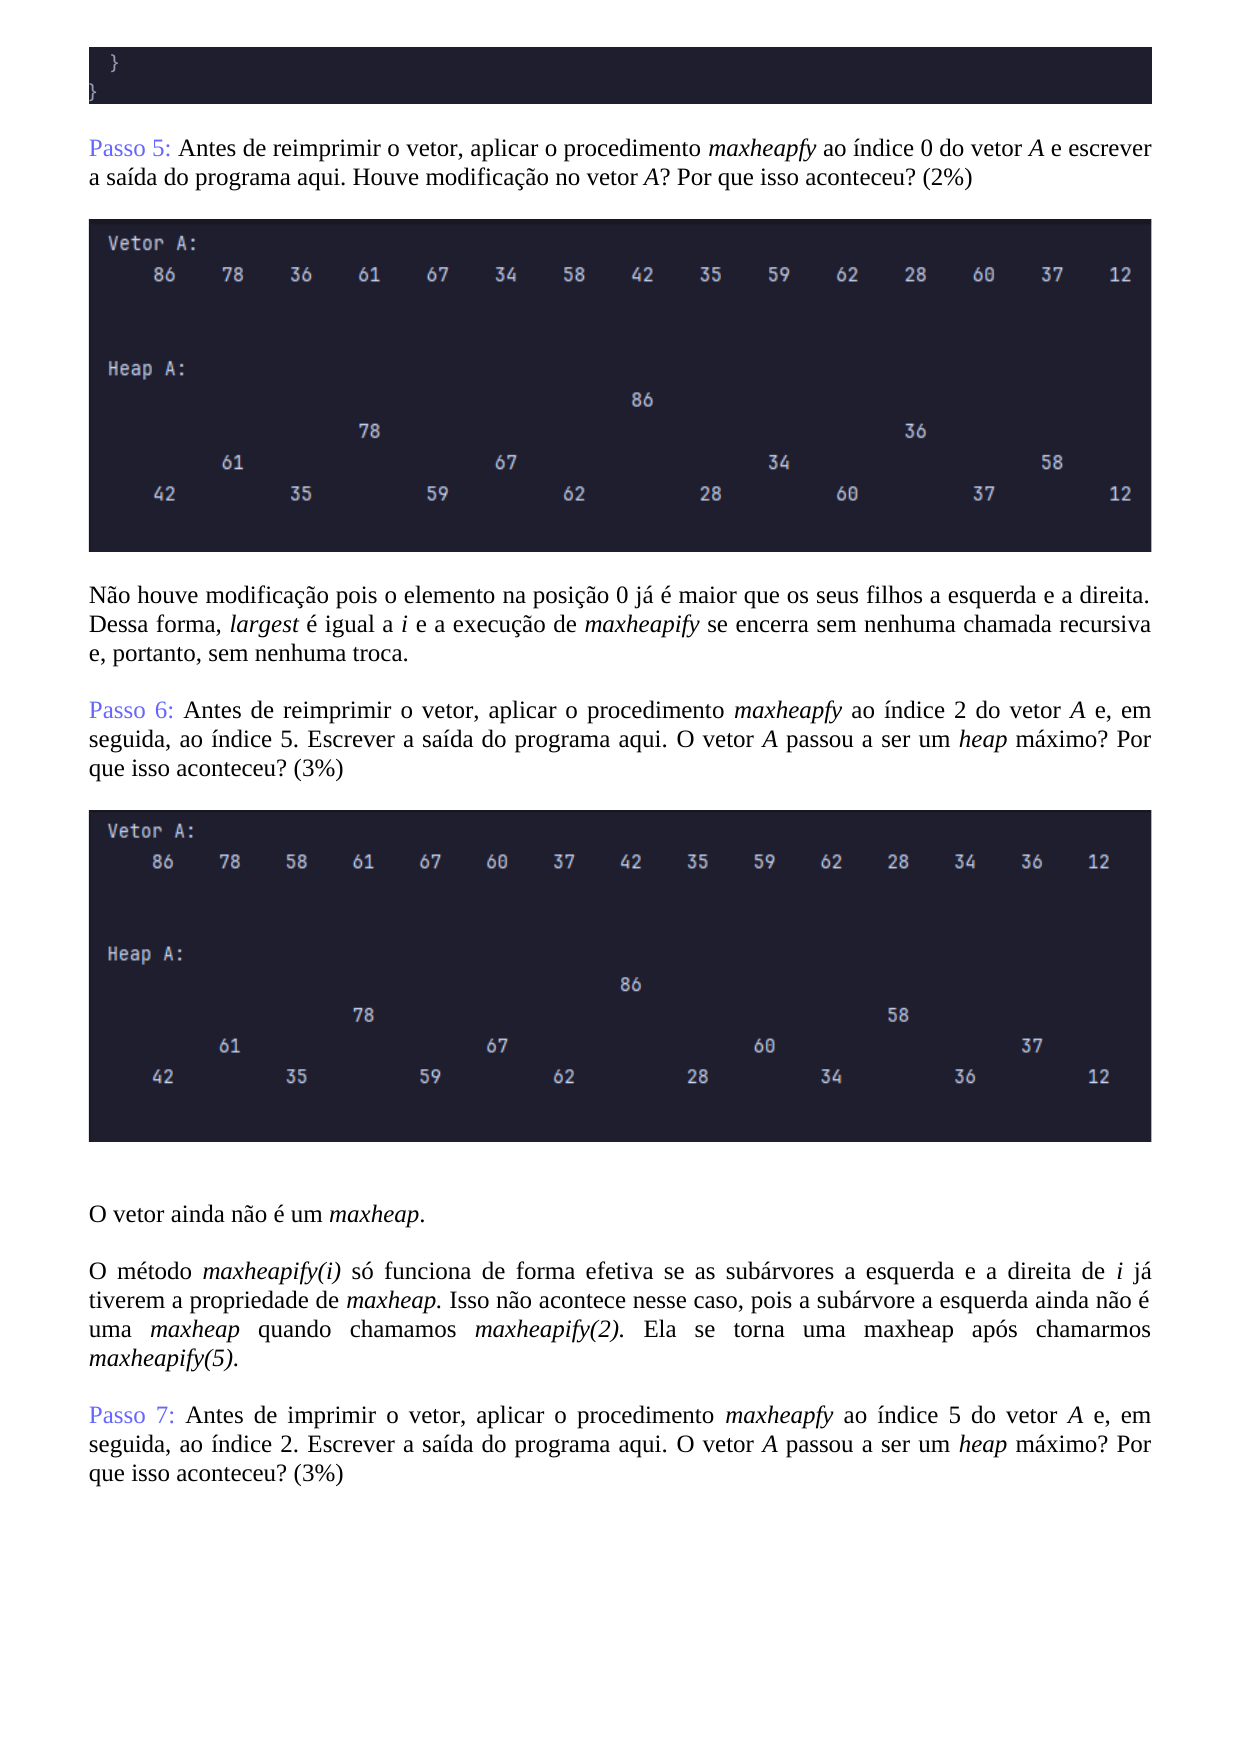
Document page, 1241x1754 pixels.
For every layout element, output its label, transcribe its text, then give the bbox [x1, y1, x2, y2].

text Passo 6: Antes de reimprimir o vetor, aplicar o procedimento maxheapfy ao índice 2 do vetor A e, em seguida, ao índice 5. Escrever a saída do programa aqui. O vetor A passou a ser um heap máximo? Por que isso aconteceu? (3%) [89, 695, 1152, 782]
picture [88, 810, 1152, 1142]
text O método maxheapify(i) só funciona de forma efetiva se as subárvores a esquerda e a direita de i já tiverem a propriedade de maxheap. Isso não acontece nesse caso, pois a subárvore a esquerda ainda não é uma maxheap quando chamamos maxheapify(2). Ela se torna uma maxheap após chamarmos maxheapify(5). [89, 1256, 1152, 1371]
picture [88, 219, 1152, 552]
text Passo 5: Antes de reimprimir o vetor, aplicar o procedimento maxheapfy ao índice 0 do vetor A e escrever a saída do programa aqui. Houve modificação no vetor A? Por que isso aconteceu? (2%) [89, 133, 1152, 190]
text Passo 7: Antes de imprimir o vetor, aplicar o procedimento maxheapfy ao índice 5 do vetor A e, em seguida, ao índice 2. Escrever a saída do programa aqui. O vetor A passou a ser um heap máximo? Por que isso aconteceu? (3%) [89, 1400, 1152, 1486]
text Não houve modificação pois o elemento na posição 0 já é maior que os seus filhos a esquerda e a direita. Dessa forma, largest é igual a i e a execução de maxheapify se encerra sem nenhuma chamada recursiva e, portanto, sem nenhuma troca. [89, 580, 1152, 667]
text } } [89, 47, 1152, 104]
text O vetor ainda não é um maxheap. [89, 1199, 1152, 1228]
